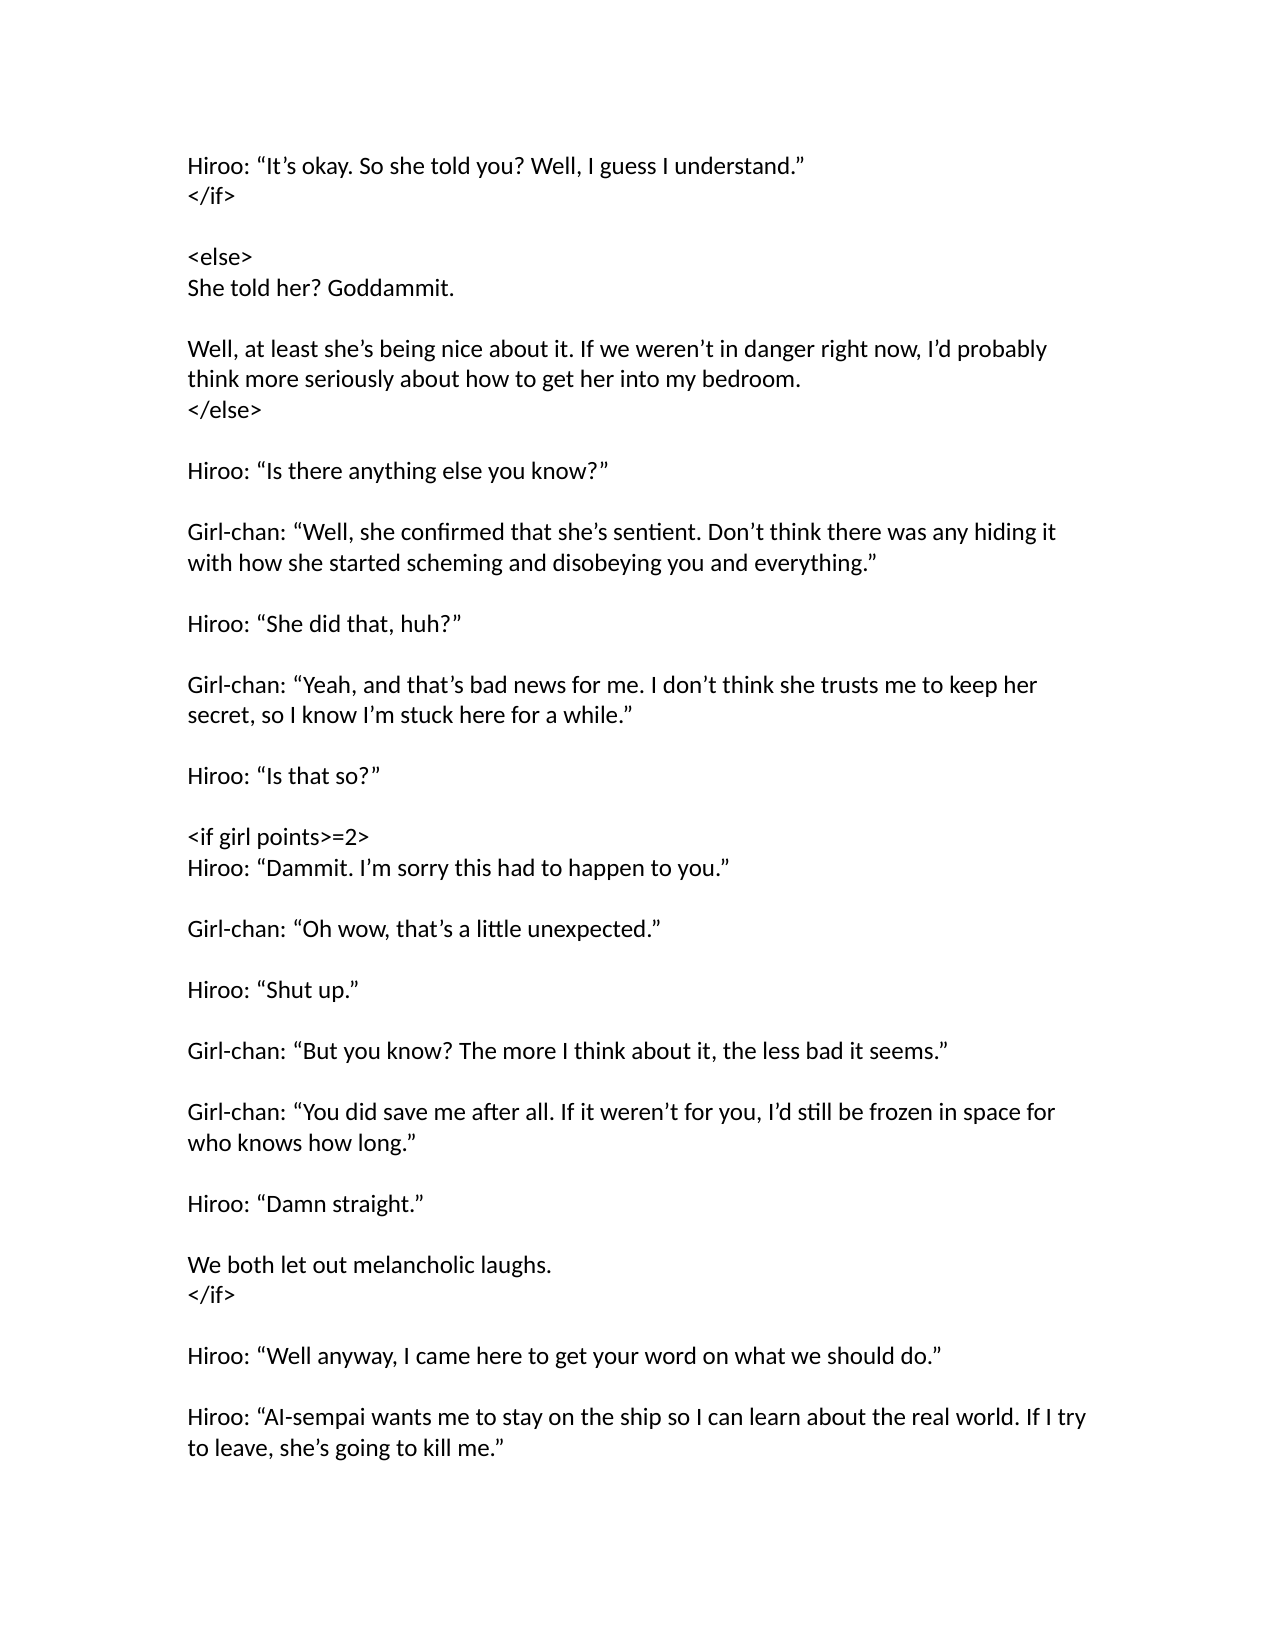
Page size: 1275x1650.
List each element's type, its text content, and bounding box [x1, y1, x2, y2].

text Well, at least she’s being nice about it. If we weren’t in danger right now, I’d probably think more seriously about how to get her into my bedroom. [187, 333, 1087, 394]
text Hiroo: “AI-sempai wants me to stay on the ship so I can learn about the real world. If I try to leave, she’s going to kill me.” [187, 1401, 1087, 1462]
text Hiroo: “She did that, huh?” [187, 608, 1087, 638]
text Hiroo: “Shut up.” [187, 974, 1087, 1004]
text </else> [187, 394, 1087, 425]
text Hiroo: “Damn straight.” [187, 1188, 1087, 1218]
text Girl-chan: “Oh wow, that’s a little unexpected.” [187, 913, 1087, 943]
text </if> [187, 1279, 1087, 1310]
text Hiroo: “Is that so?” [187, 760, 1087, 791]
text Hiroo: “Well anyway, I came here to get your word on what we should do.” [187, 1340, 1087, 1371]
text Girl-chan: “Yeah, and that’s bad news for me. I don’t think she trusts me to keep her secret, so I know I’m stuck here for a while.” [187, 669, 1087, 730]
text She told her? Goddammit. [187, 272, 1087, 303]
text Girl-chan: “You did save me after all. If it weren’t for you, I’d still be frozen in space for who knows how long.” [187, 1096, 1087, 1157]
text Hiroo: “It’s okay. So she told you? Well, I guess I understand.” [187, 150, 1087, 181]
text <else> [187, 242, 1087, 272]
text Girl-chan: “Well, she confirmed that she’s sentient. Don’t think there was any hiding it with how she started scheming and disobeying you and everything.” [187, 516, 1087, 577]
text <if girl points>=2> [187, 821, 1087, 852]
text Hiroo: “Dammit. I’m sorry this had to happen to you.” [187, 852, 1087, 882]
text Hiroo: “Is there anything else you know?” [187, 455, 1087, 486]
text We both let out melancholic laughs. [187, 1249, 1087, 1279]
text </if> [187, 181, 1087, 211]
text Girl-chan: “But you know? The more I think about it, the less bad it seems.” [187, 1035, 1087, 1066]
